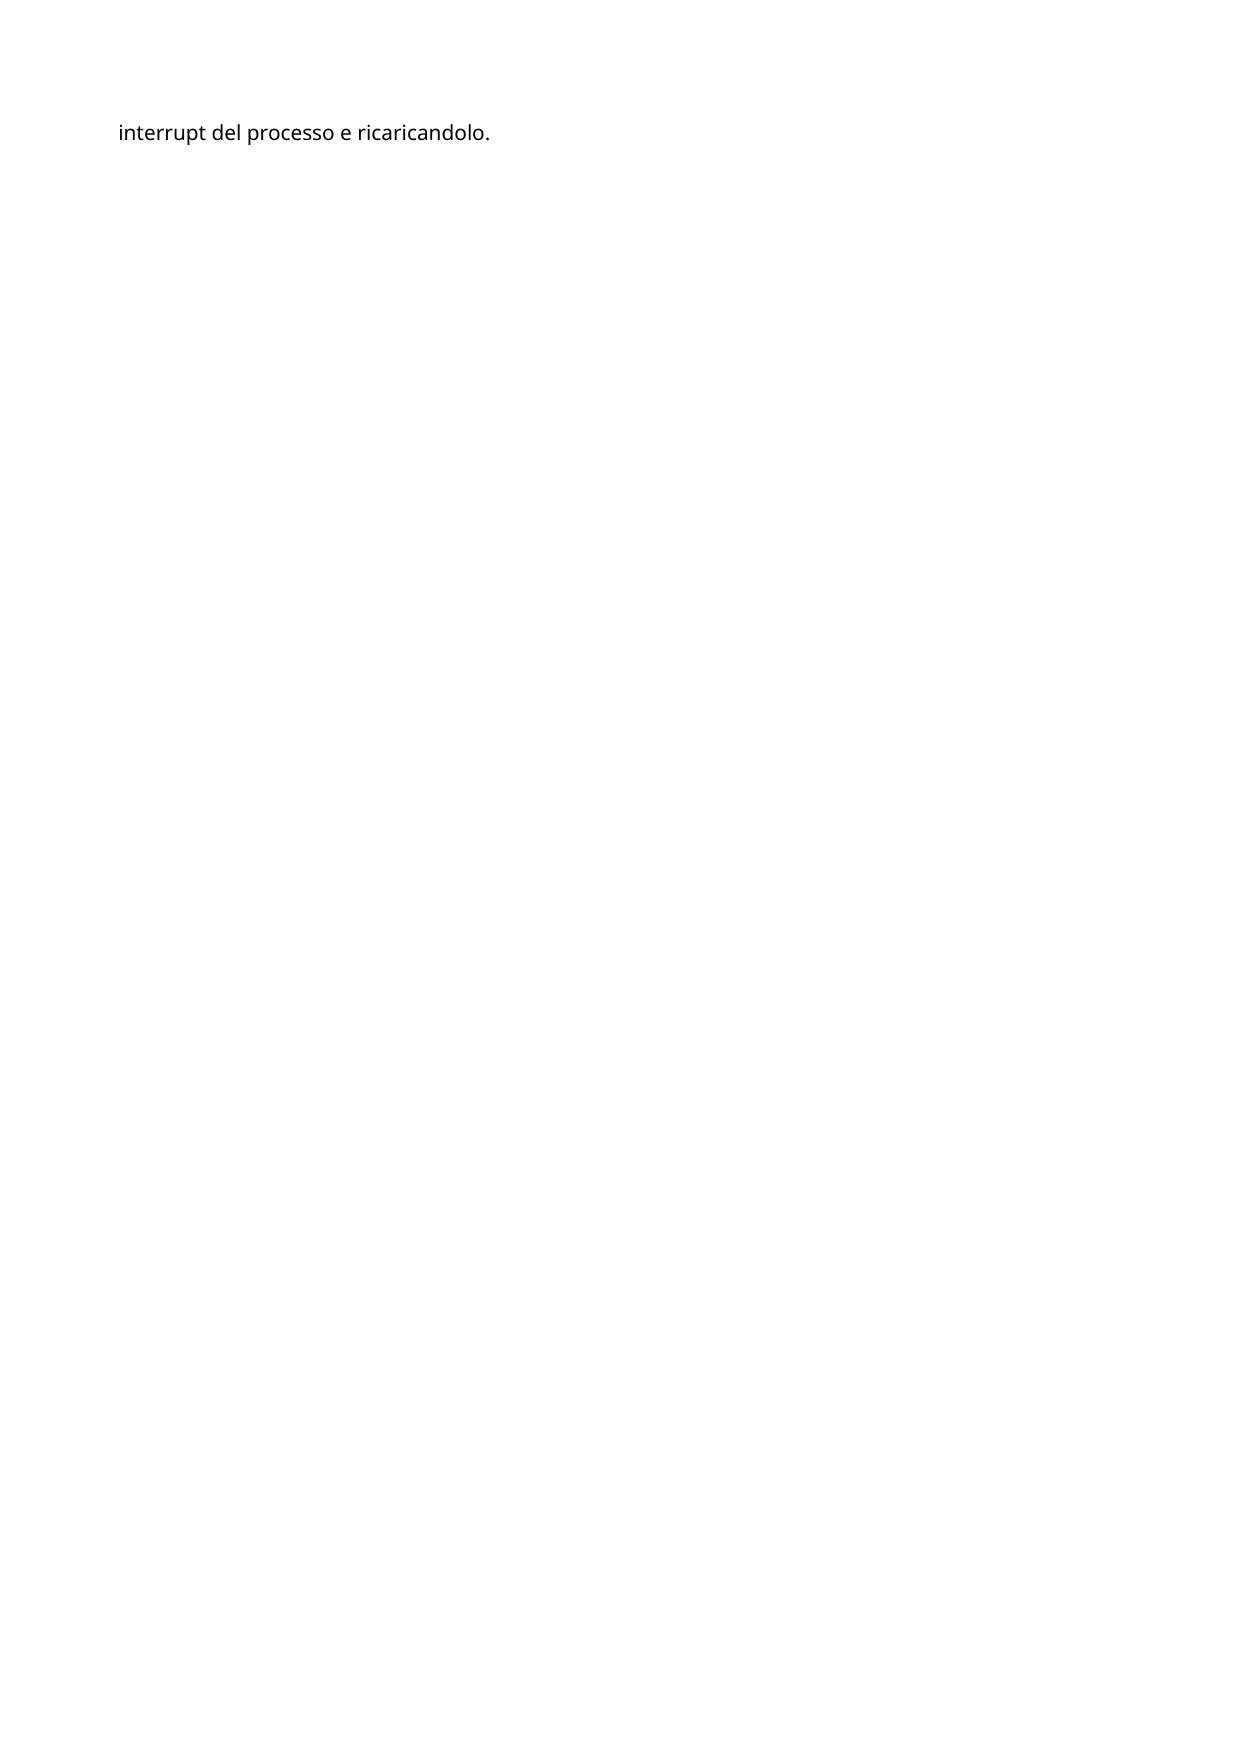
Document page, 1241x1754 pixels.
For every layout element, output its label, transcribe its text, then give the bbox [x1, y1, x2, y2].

text interrupt del processo e ricaricandolo. [118, 118, 1122, 147]
